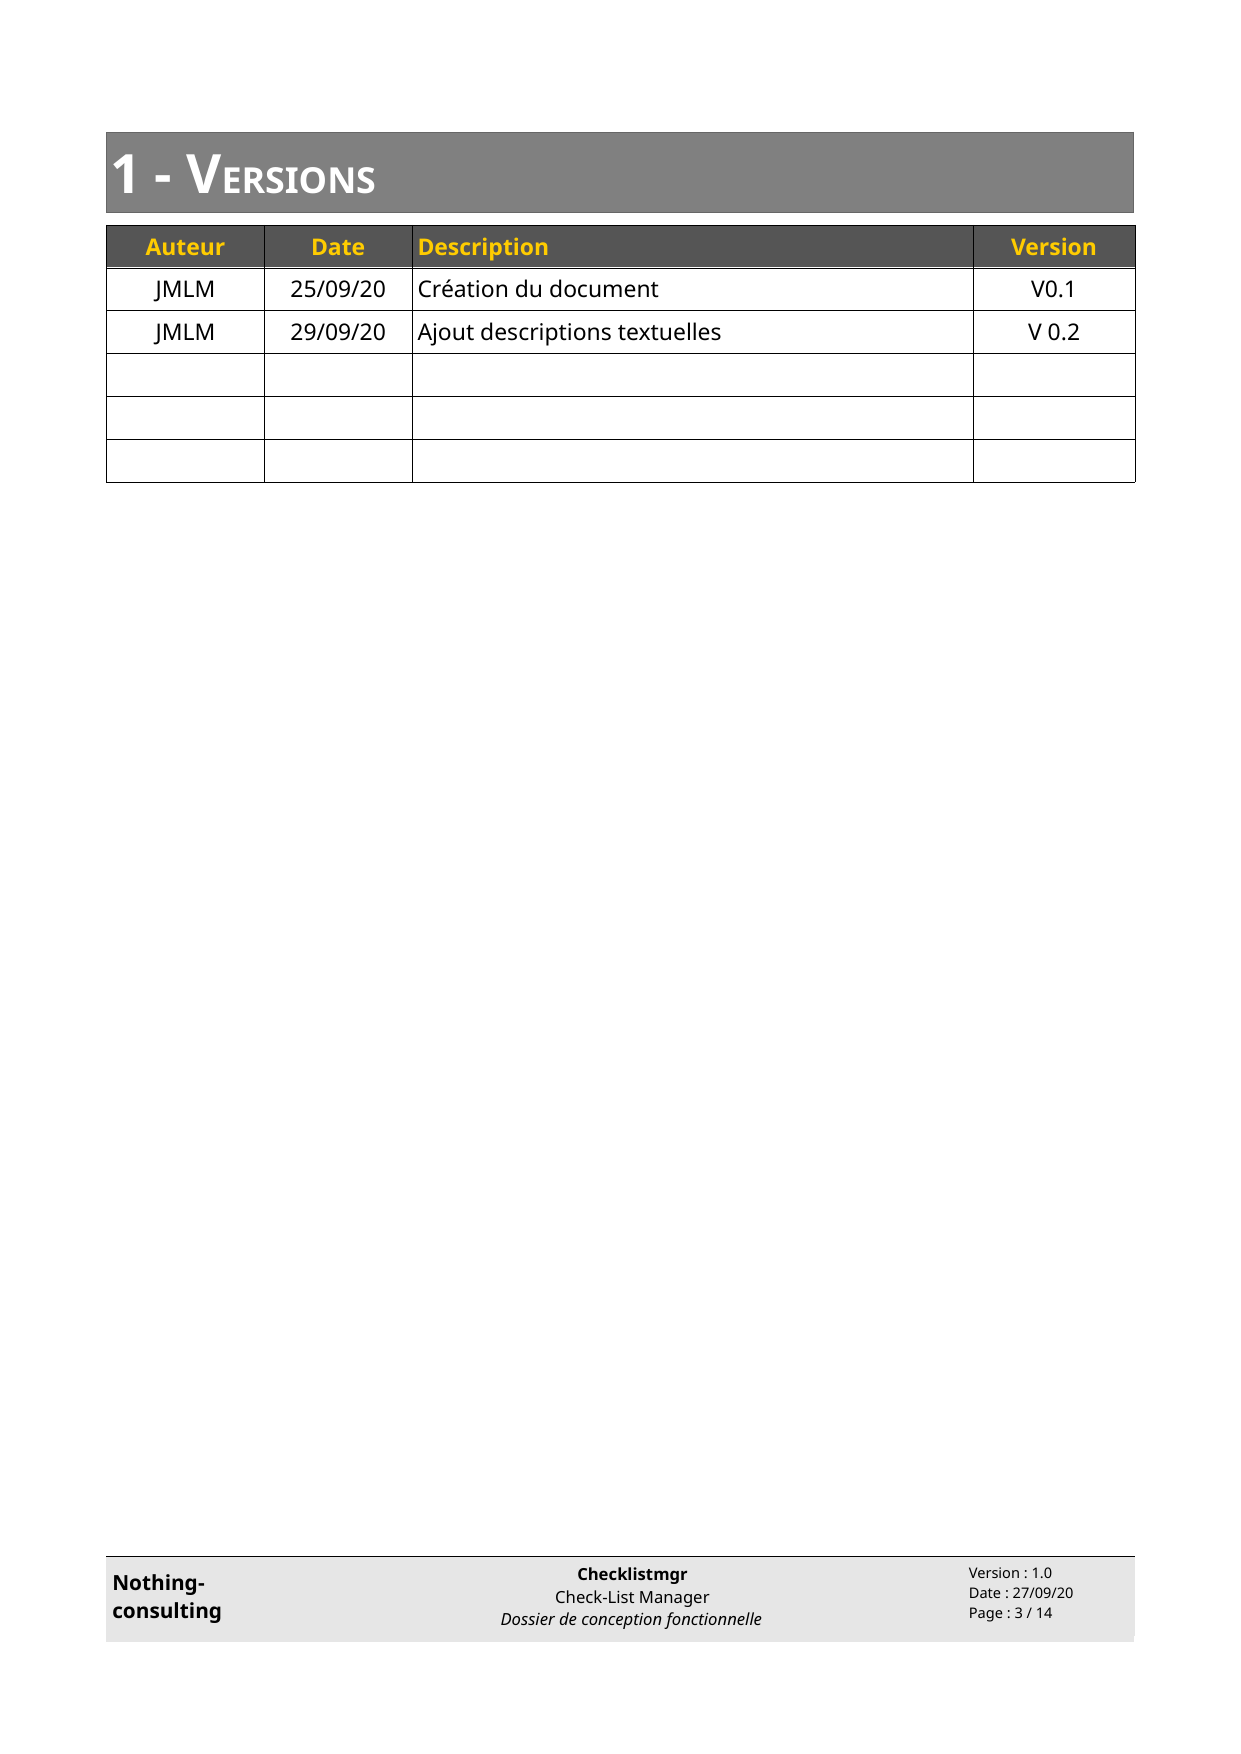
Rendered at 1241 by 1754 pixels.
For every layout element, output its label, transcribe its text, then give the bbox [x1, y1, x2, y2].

table_cell [265, 397, 412, 439]
table_cell [974, 440, 1135, 482]
table_cell [265, 440, 412, 482]
table_header Date [265, 226, 412, 267]
table_header Auteur [107, 226, 264, 267]
subtitle Versions [107, 133, 1133, 212]
table_cell Ajout descriptions textuelles [413, 311, 973, 353]
table_cell V0.1 [974, 269, 1135, 310]
table_cell [107, 440, 264, 482]
table_cell V 0.2 [974, 311, 1135, 353]
table_cell 25/09/20 [265, 269, 412, 310]
table_cell 29/09/20 [265, 311, 412, 353]
table_cell Création du document [413, 269, 973, 310]
table_header Description [413, 226, 973, 267]
table_cell [265, 354, 412, 396]
table_cell [974, 354, 1135, 396]
table_header Version [974, 226, 1135, 267]
table_cell [413, 354, 973, 396]
table_cell [107, 354, 264, 396]
table_cell JMLM [107, 269, 264, 310]
table_cell JMLM [107, 311, 264, 353]
table_cell [413, 440, 973, 482]
table_cell [107, 397, 264, 439]
table_cell [413, 397, 973, 439]
table_cell [974, 397, 1135, 439]
